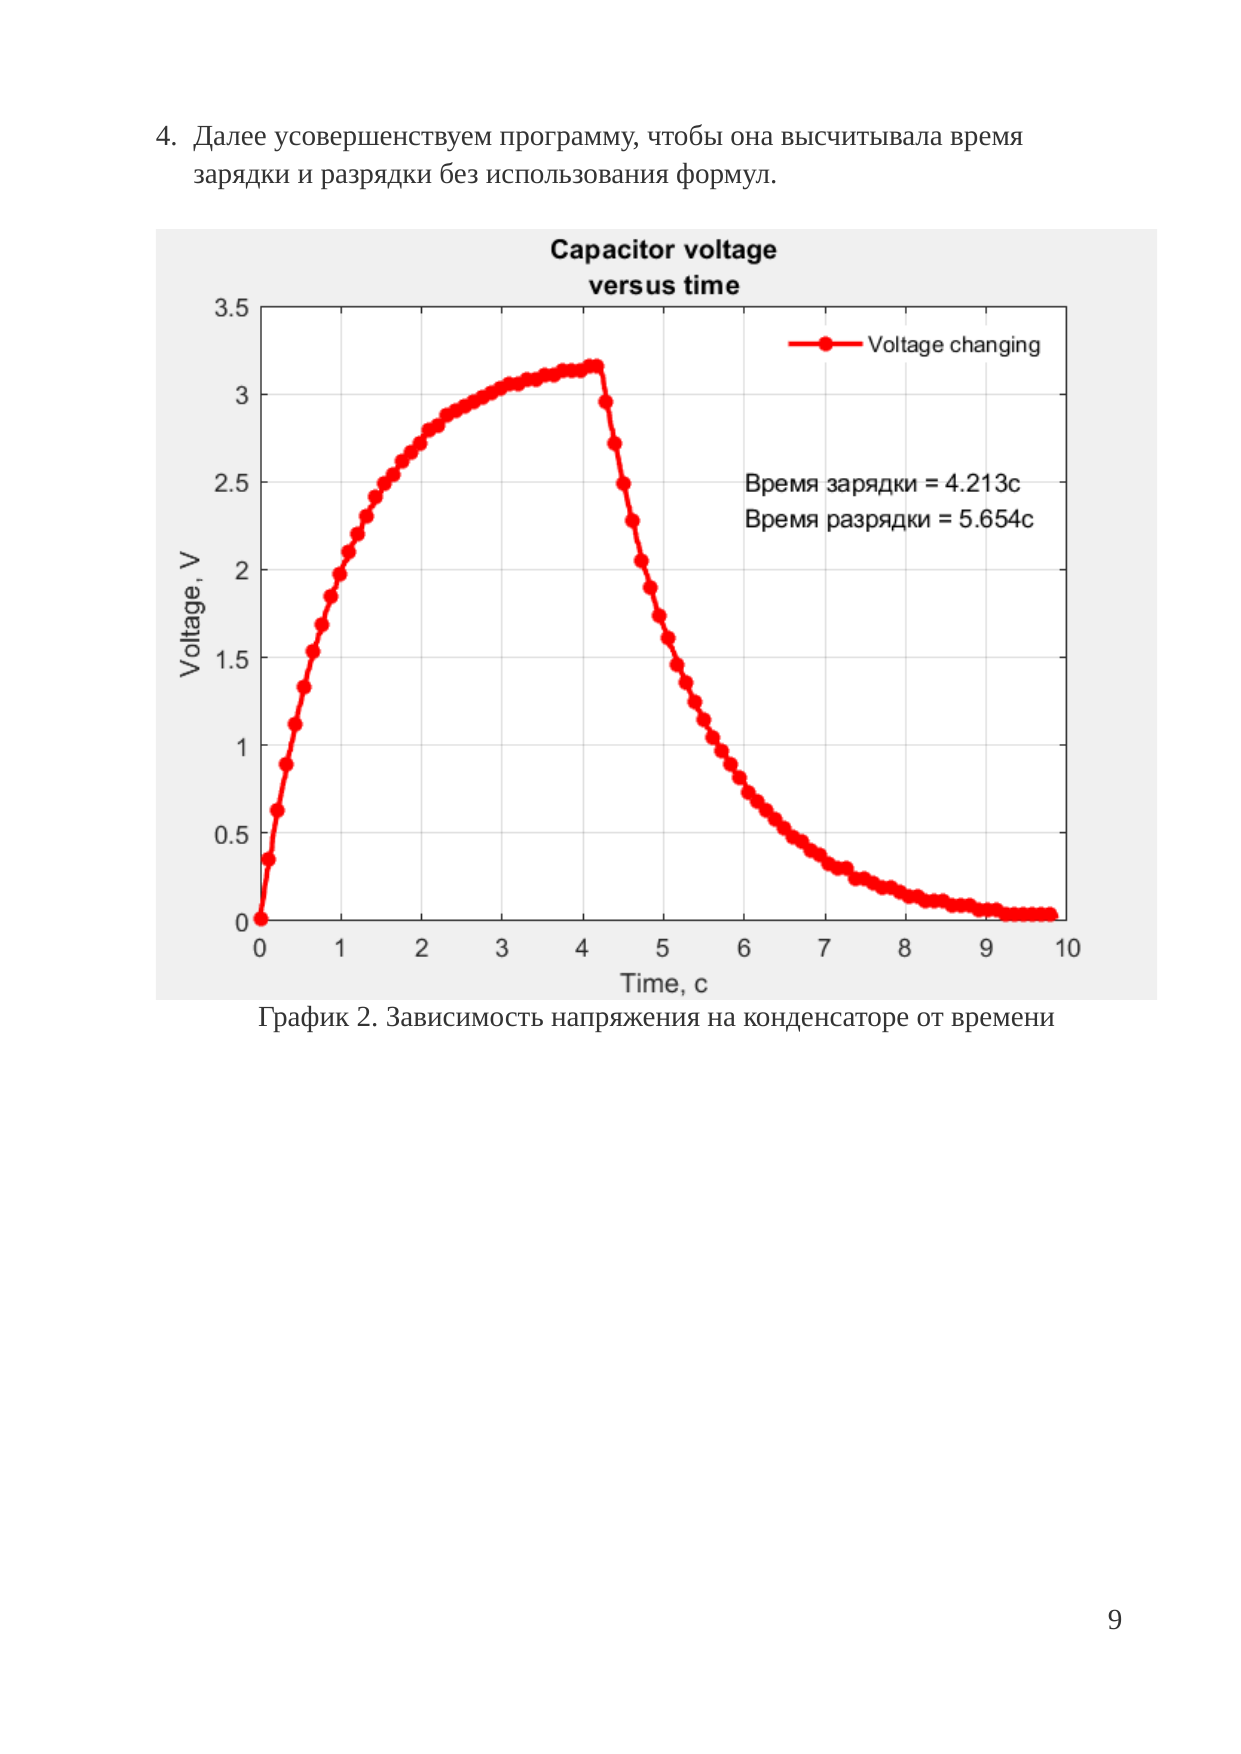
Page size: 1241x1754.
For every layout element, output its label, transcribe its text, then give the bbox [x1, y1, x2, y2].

picture [155, 229, 1158, 1000]
list График 2. Зависимость напряжения на конденсаторе от времени [156, 1000, 1157, 1033]
list Далее усовершенствуем программу, чтобы она высчитывала время зарядки и разрядки без использования формул. [156, 118, 1122, 190]
